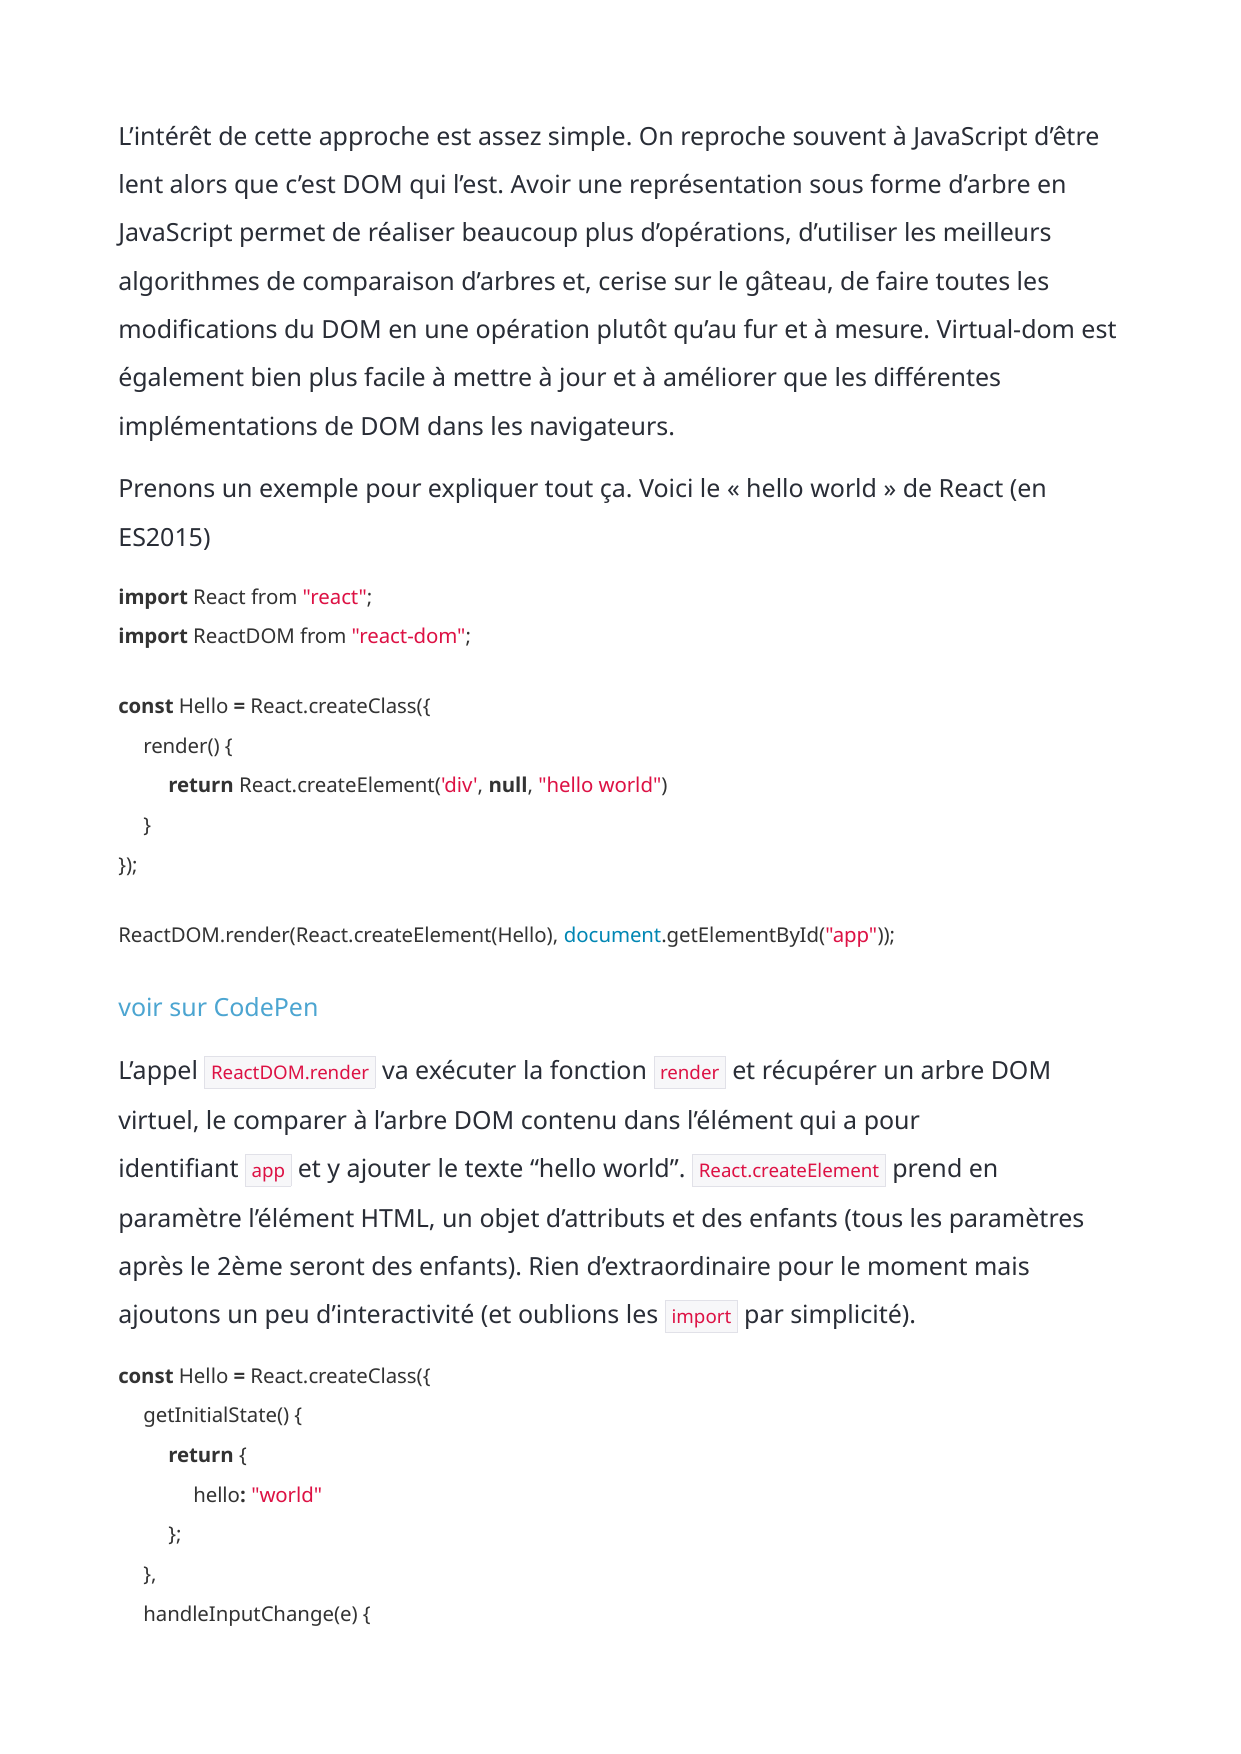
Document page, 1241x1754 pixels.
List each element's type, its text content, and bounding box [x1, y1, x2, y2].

text }; [118, 1520, 1122, 1548]
text import React from "react"; [118, 582, 1122, 610]
text import ReactDOM from "react-dom"; [118, 622, 1122, 649]
text L’appel ReactDOM.render va exécuter la fonction render et récupérer un arbre DOM virtuel, le comparer à l’arbre DOM contenu dans l’élément qui a pour identifiant app et y ajouter le texte “hello world”. React.createElement prend en paramètre l’élément HTML, un objet d’attributs et des enfants (tous les paramètres après le 2ème seront des enfants). Rien d’extraordinaire pour le moment mais ajoutons un peu d’interactivité (et oublions les import par simplicité). [118, 1053, 1122, 1332]
text const Hello = React.createClass({ [118, 1362, 1122, 1389]
text const Hello = React.createClass({ [118, 692, 1122, 720]
text }); [118, 850, 1122, 878]
text getInitialState() { [118, 1401, 1122, 1429]
text } [118, 811, 1122, 839]
text return { [118, 1441, 1122, 1469]
text Prenons un exemple pour expliquer tout ça. Voici le « hello world » de React (en ES2015) [118, 471, 1122, 553]
text L’intérêt de cette approche est assez simple. On reproche souvent à JavaScript d’être lent alors que c’est DOM qui l’est. Avoir une représentation sous forme d’arbre en JavaScript permet de réaliser beaucoup plus d’opérations, d’utiliser les meilleurs algorithmes de comparaison d’arbres et, cerise sur le gâteau, de faire toutes les modifications du DOM en une opération plutôt qu’au fur et à mesure. Virtual-dom est également bien plus facile à mettre à jour et à améliorer que les différentes implémentations de DOM dans les navigateurs. [118, 118, 1122, 442]
text hello: "world" [118, 1480, 1122, 1508]
text handleInputChange(e) { [118, 1599, 1122, 1627]
text }, [118, 1560, 1122, 1588]
text voir sur CodePen [118, 990, 1122, 1024]
text render() { [118, 731, 1122, 759]
text ReactDOM.render(React.createElement(Hello), document.getElementById("app")); [118, 921, 1122, 949]
text return React.createElement('div', null, "hello world") [118, 771, 1122, 799]
